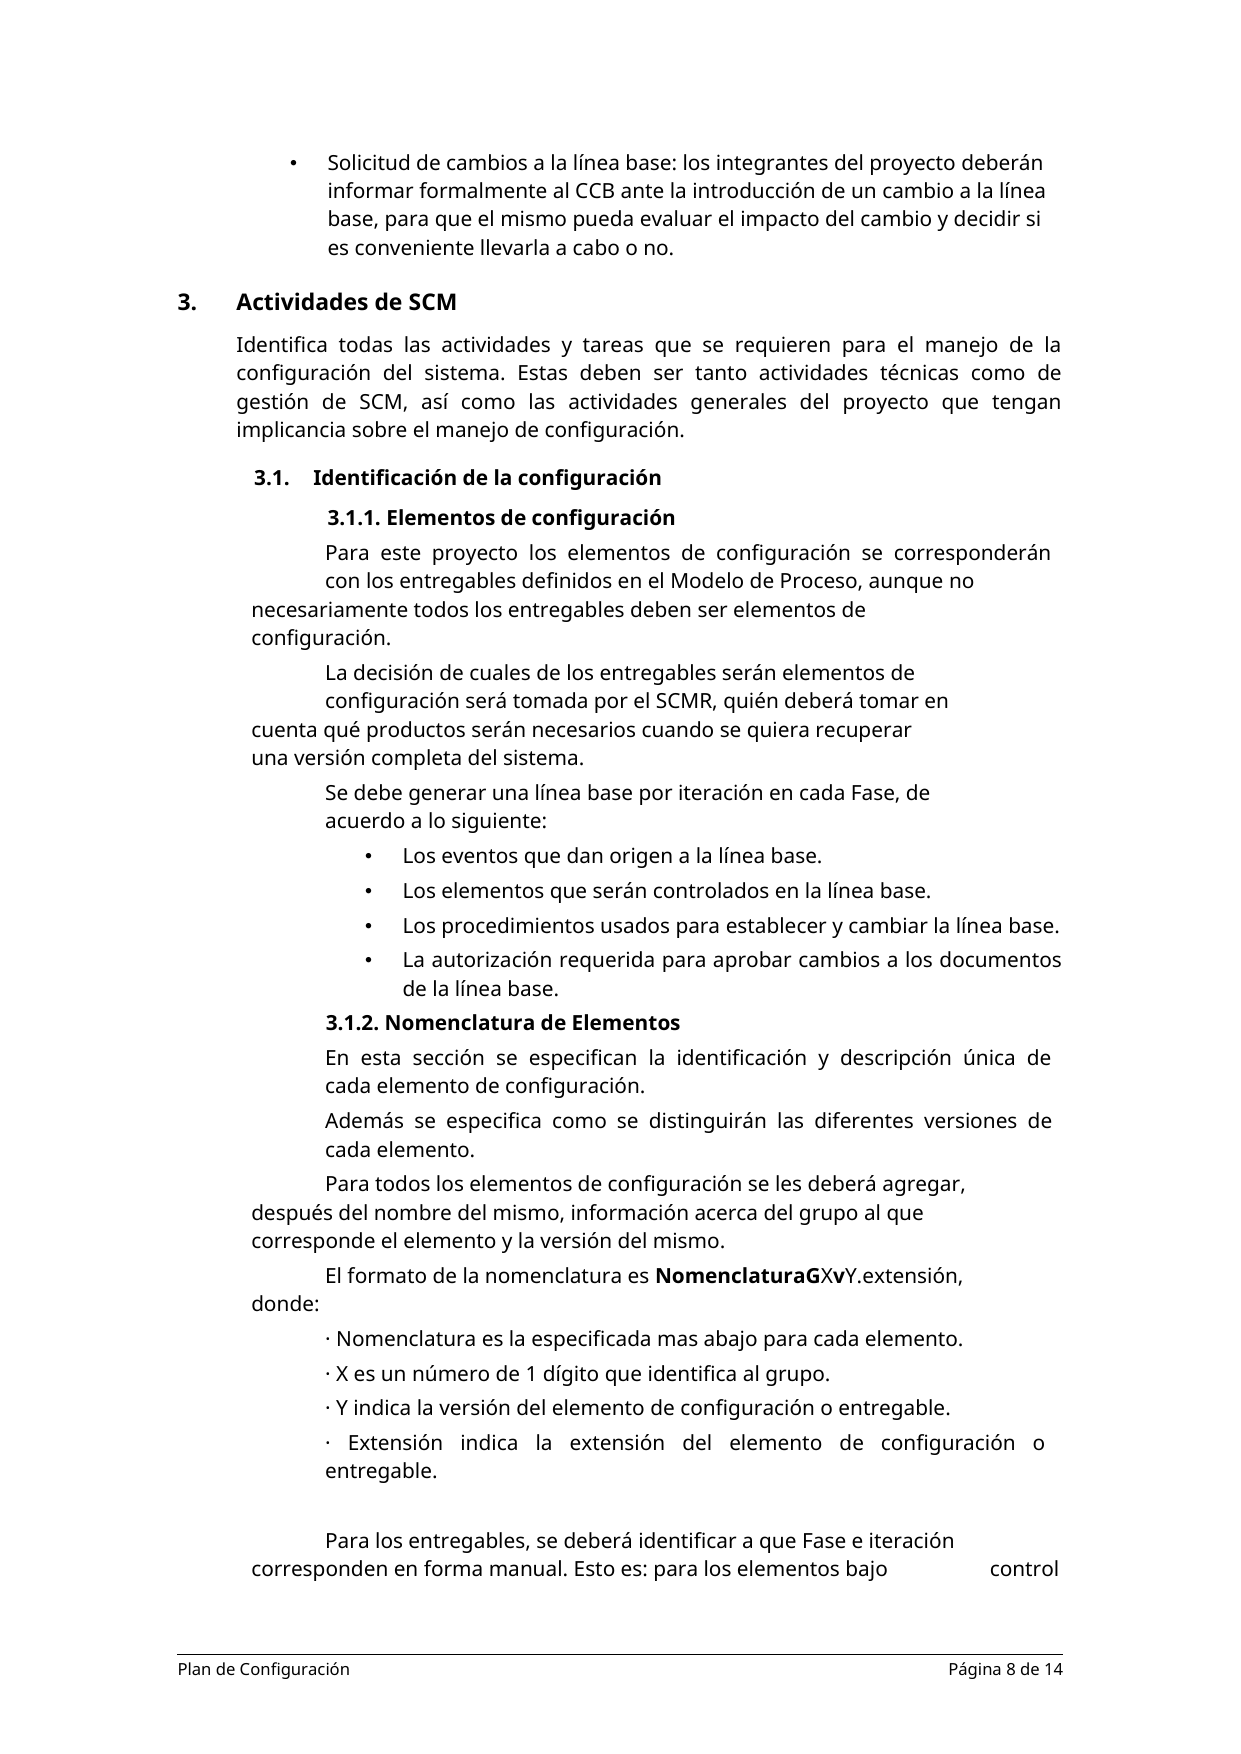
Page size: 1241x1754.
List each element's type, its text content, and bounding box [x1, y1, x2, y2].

subtitle Actividades de SCM [177, 286, 1063, 318]
text Identifica todas las actividades y tareas que se requieren para el manejo de la configuración del sistema. Estas deben ser tanto actividades técnicas como de gestión de SCM, así como las actividades generales del proyecto que tengan implicancia sobre el manejo de configuración. [236, 330, 1063, 444]
text 3.1.2. Nomenclatura de Elementos [177, 1008, 1063, 1037]
list 3.1.1. Elementos de configuración [290, 503, 1063, 532]
text Para este proyecto los elementos de configuración se corresponderán con los entregables definidos en el Modelo de Proceso, aunque no necesariamente todos los entregables deben ser elementos de configuración. [236, 538, 1063, 652]
list Solicitud de cambios a la línea base: los integrantes del proyecto deberán informar formalmente al CCB ante la introducción de un cambio a la línea base, para que el mismo pueda evaluar el impacto del cambio y decidir si es conveniente llevarla a cabo o no. [290, 148, 1063, 261]
text La decisión de cuales de los entregables serán elementos de configuración será tomada por el SCMR, quién deberá tomar en cuenta qué productos serán necesarios cuando se quiera recuperar una versión completa del sistema. [236, 658, 1063, 772]
text En esta sección se especifican la identificación y descripción única de cada elemento de configuración. [236, 1043, 1063, 1100]
text · Extensión indica la extensión del elemento de configuración o entregable. [266, 1428, 1063, 1485]
text Se debe generar una línea base por iteración en cada Fase, de acuerdo a lo siguiente: [236, 778, 1063, 835]
list La autorización requerida para aprobar cambios a los documentos de la línea base. [365, 945, 1063, 1002]
list Identificación de la configuración [254, 463, 1063, 491]
text · Y indica la versión del elemento de configuración o entregable. [266, 1393, 1063, 1422]
text El formato de la nomenclatura es NomenclaturaGXvY.extensión, donde: [236, 1261, 1063, 1318]
text Además se especifica como se distinguirán las diferentes versiones de cada elemento. [236, 1106, 1063, 1163]
list Los eventos que dan origen a la línea base. [365, 841, 1063, 870]
text Para todos los elementos de configuración se les deberá agregar, después del nombre del mismo, información acerca del grupo al que corresponde el elemento y la versión del mismo. [236, 1169, 1063, 1255]
text · X es un número de 1 dígito que identifica al grupo. [266, 1359, 1063, 1387]
text Para los entregables, se deberá identificar a que Fase e iteración corresponden en forma manual. Esto es: para los elementos bajo control [236, 1526, 1063, 1583]
list Los elementos que serán controlados en la línea base. [365, 876, 1063, 904]
list Los procedimientos usados para establecer y cambiar la línea base. [365, 911, 1063, 939]
text · Nomenclatura es la especificada mas abajo para cada elemento. [266, 1324, 1063, 1353]
